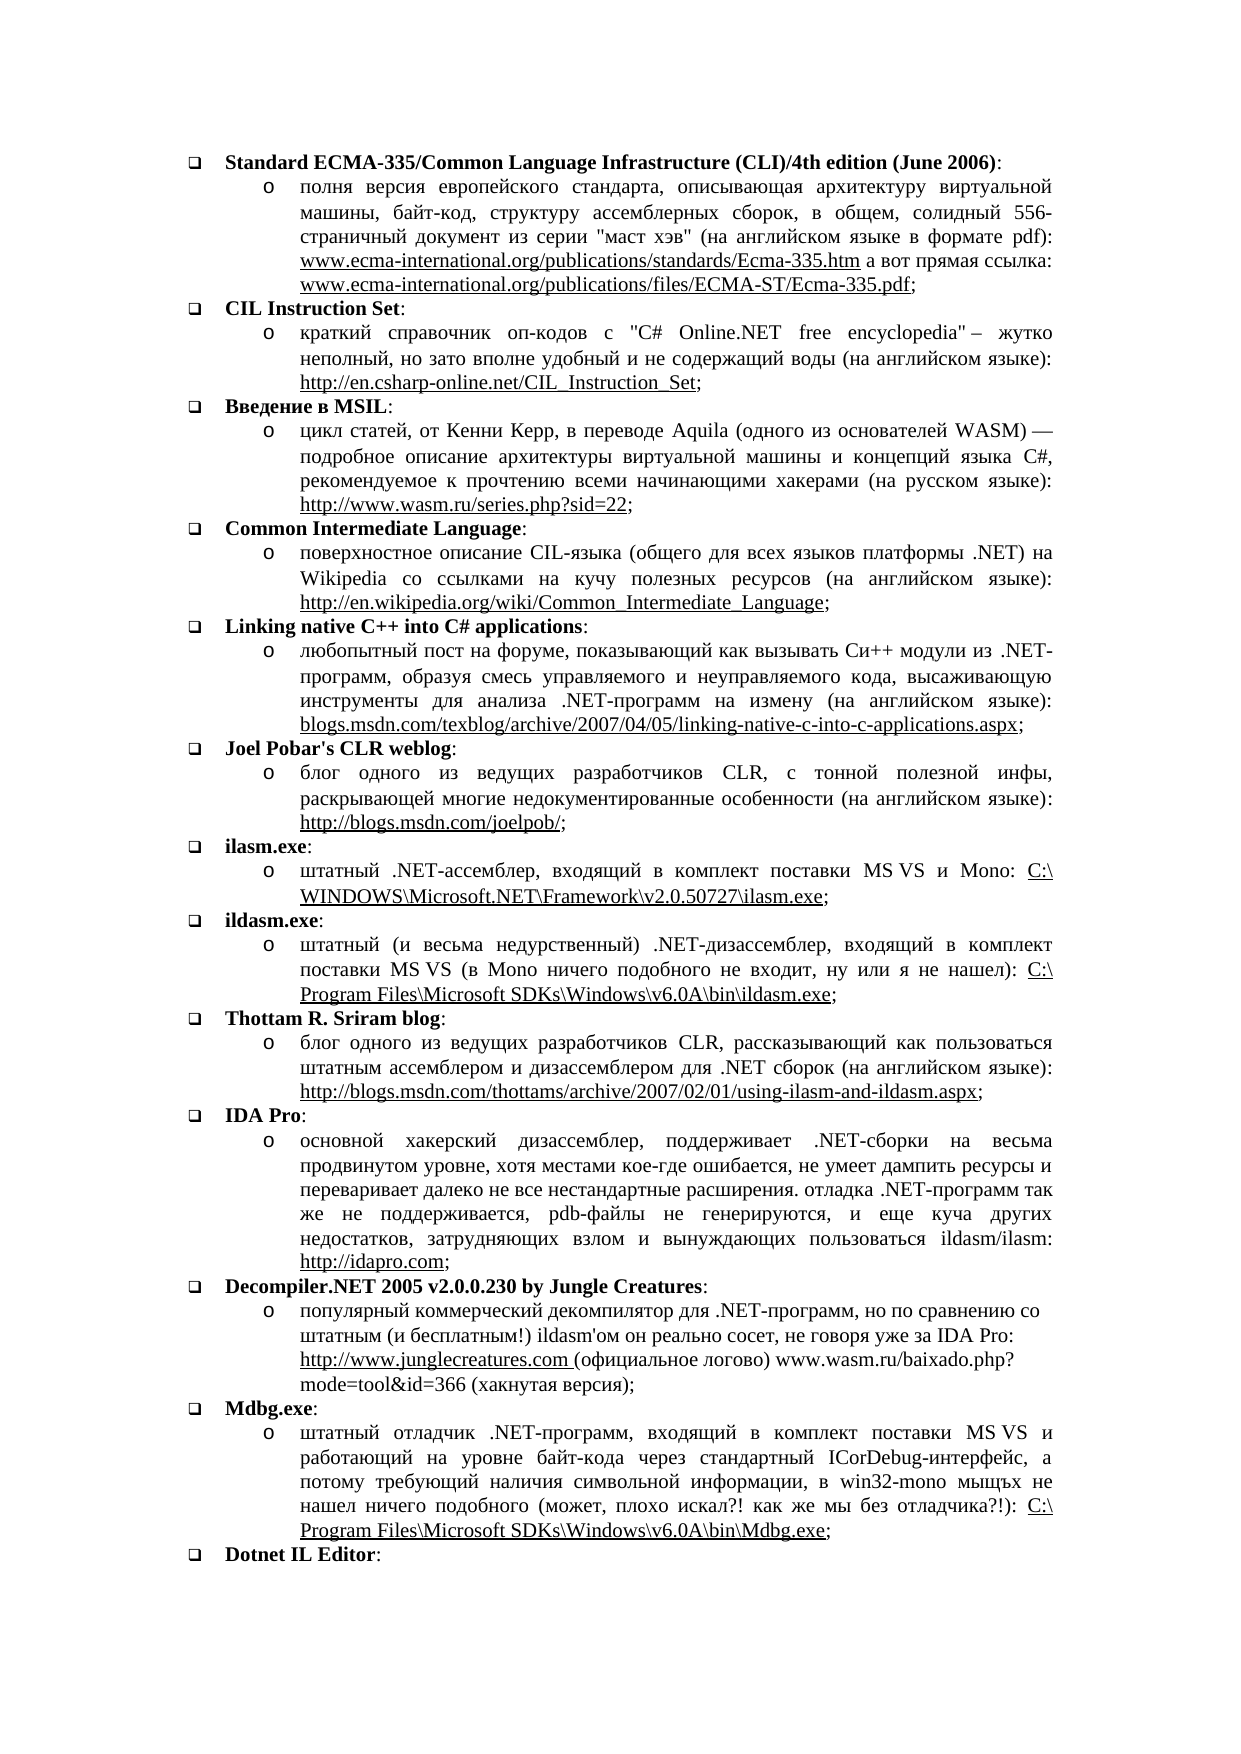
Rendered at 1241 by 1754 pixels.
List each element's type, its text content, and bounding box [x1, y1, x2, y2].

list поверхностное описание CIL-языка (общего для всех языков платформы .NET) на Wikipedia со ссылками на кучу полезных ресурсов (на английском языке): http://en.wikipedia.org/wiki/Common_Intermediate_Language; [262, 540, 1053, 614]
list IDA Pro: [187, 1103, 1053, 1127]
list штатный (и весьма недурственный) .NET-дизассемблер, входящий в комплект поставки MS VS (в Mono ничего подобного не входит, ну или я не нашел): C:\Program Files\Microsoft SDKs\Windows\v6.0A\bin\ildasm.exe; [262, 932, 1053, 1006]
list ildasm.exe: [187, 908, 1053, 932]
list Mdbg.exe: [187, 1396, 1053, 1419]
list популярный коммерческий декомпилятор для .NET-программ, но по сравнению со штатным (и бесплатным!) ildasm'ом он реально сосет, не говоря уже за IDA Pro: http://www.junglecreatures.com (официальное логово) www.wasm.ru/baixado.php?mode=tool&id=366 (хакнутая версия); [262, 1298, 1053, 1396]
list цикл статей, от Кенни Керр, в переводе Aquila (одного из основателей WASM) — подробное описание архитектуры виртуальной машины и концепций языка C#, рекомендуемое к прочтению всеми начинающими хакерами (на русском языке): http://www.wasm.ru/series.php?sid=22; [262, 418, 1053, 516]
list блог одного из ведущих разработчиков CLR, рассказывающий как пользоваться штатным ассемблером и дизассемблером для .NET сборок (на английском языке): http://blogs.msdn.com/thottams/archive/2007/02/01/using-ilasm-and-ildasm.aspx; [262, 1029, 1053, 1103]
list основной хакерский дизассемблер, поддерживает .NET-сборки на весьма продвинутом уровне, хотя местами кое-где ошибается, не умеет дампить ресурсы и переваривает далеко не все нестандартные расширения. отладка .NET-программ так же не поддерживается, pdb-файлы не генерируются, и еще куча других недостатков, затрудняющих взлом и вынуждающих пользоваться ildasm/ilasm: http://idapro.com; [262, 1127, 1053, 1273]
list Decompiler.NET 2005 v2.0.0.230 by Jungle Creatures: [187, 1273, 1053, 1298]
list штатный .NET-ассемблер, входящий в комплект поставки MS VS и Mono: C:\WINDOWS\Microsoft.NET\Framework\v2.0.50727\ilasm.exe; [262, 858, 1053, 908]
list любопытный пост на форуме, показывающий как вызывать Си++ модули из .NET-программ, образуя смесь управляемого и неуправляемого кода, высаживающую инструменты для анализа .NET-программ на измену (на английском языке): blogs.msdn.com/texblog/archive/2007/04/05/linking-native-c-into-c-applications.aspx; [262, 638, 1053, 736]
list Standard ECMA-335/Common Language Infrastructure (CLI)/4th edition (June 2006): [187, 150, 1053, 174]
list Common Intermediate Language: [187, 516, 1053, 540]
list Linking native C++ into C# applications: [187, 614, 1053, 638]
list CIL Instruction Set: [187, 296, 1053, 320]
list краткий справочник оп-кодов с "C# Online.NET free encyclopedia" – жутко неполный, но зато вполне удобный и не содержащий воды (на английском языке): http://en.csharp-online.net/CIL_Instruction_Set; [262, 320, 1053, 394]
list блог одного из ведущих разработчиков CLR, с тонной полезной инфы, раскрывающей многие недокументированные особенности (на английском языке): http://blogs.msdn.com/joelpob/; [262, 760, 1053, 834]
list Thottam R. Sriram blog: [187, 1006, 1053, 1029]
list Введение в MSIL: [187, 394, 1053, 418]
list Dotnet IL Editor: [187, 1542, 1053, 1566]
list Joel Pobar's CLR weblog: [187, 736, 1053, 760]
list ilasm.exe: [187, 834, 1053, 858]
list штатный отладчик .NET-программ, входящий в комплект поставки MS VS и работающий на уровне байт-кода через стандартный ICorDebug-интерфейс, а потому требующий наличия символьной информации, в win32-mono мыщъх не нашел ничего подобного (может, плохо искал?! как же мы без отладчика?!): C:\Program Files\Microsoft SDKs\Windows\v6.0A\bin\Mdbg.exe; [262, 1419, 1053, 1542]
list полня версия европейского стандарта, описывающая архитектуру виртуальной машины, байт-код, структуру ассемблерных сборок, в общем, солидный 556-страничный документ из серии "маст хэв" (на английском языке в формате pdf): www.ecma-international.org/publications/standards/Ecma-335.htm а вот прямая ссылка: www.ecma-international.org/publications/files/ECMA-ST/Ecma-335.pdf; [262, 174, 1053, 296]
